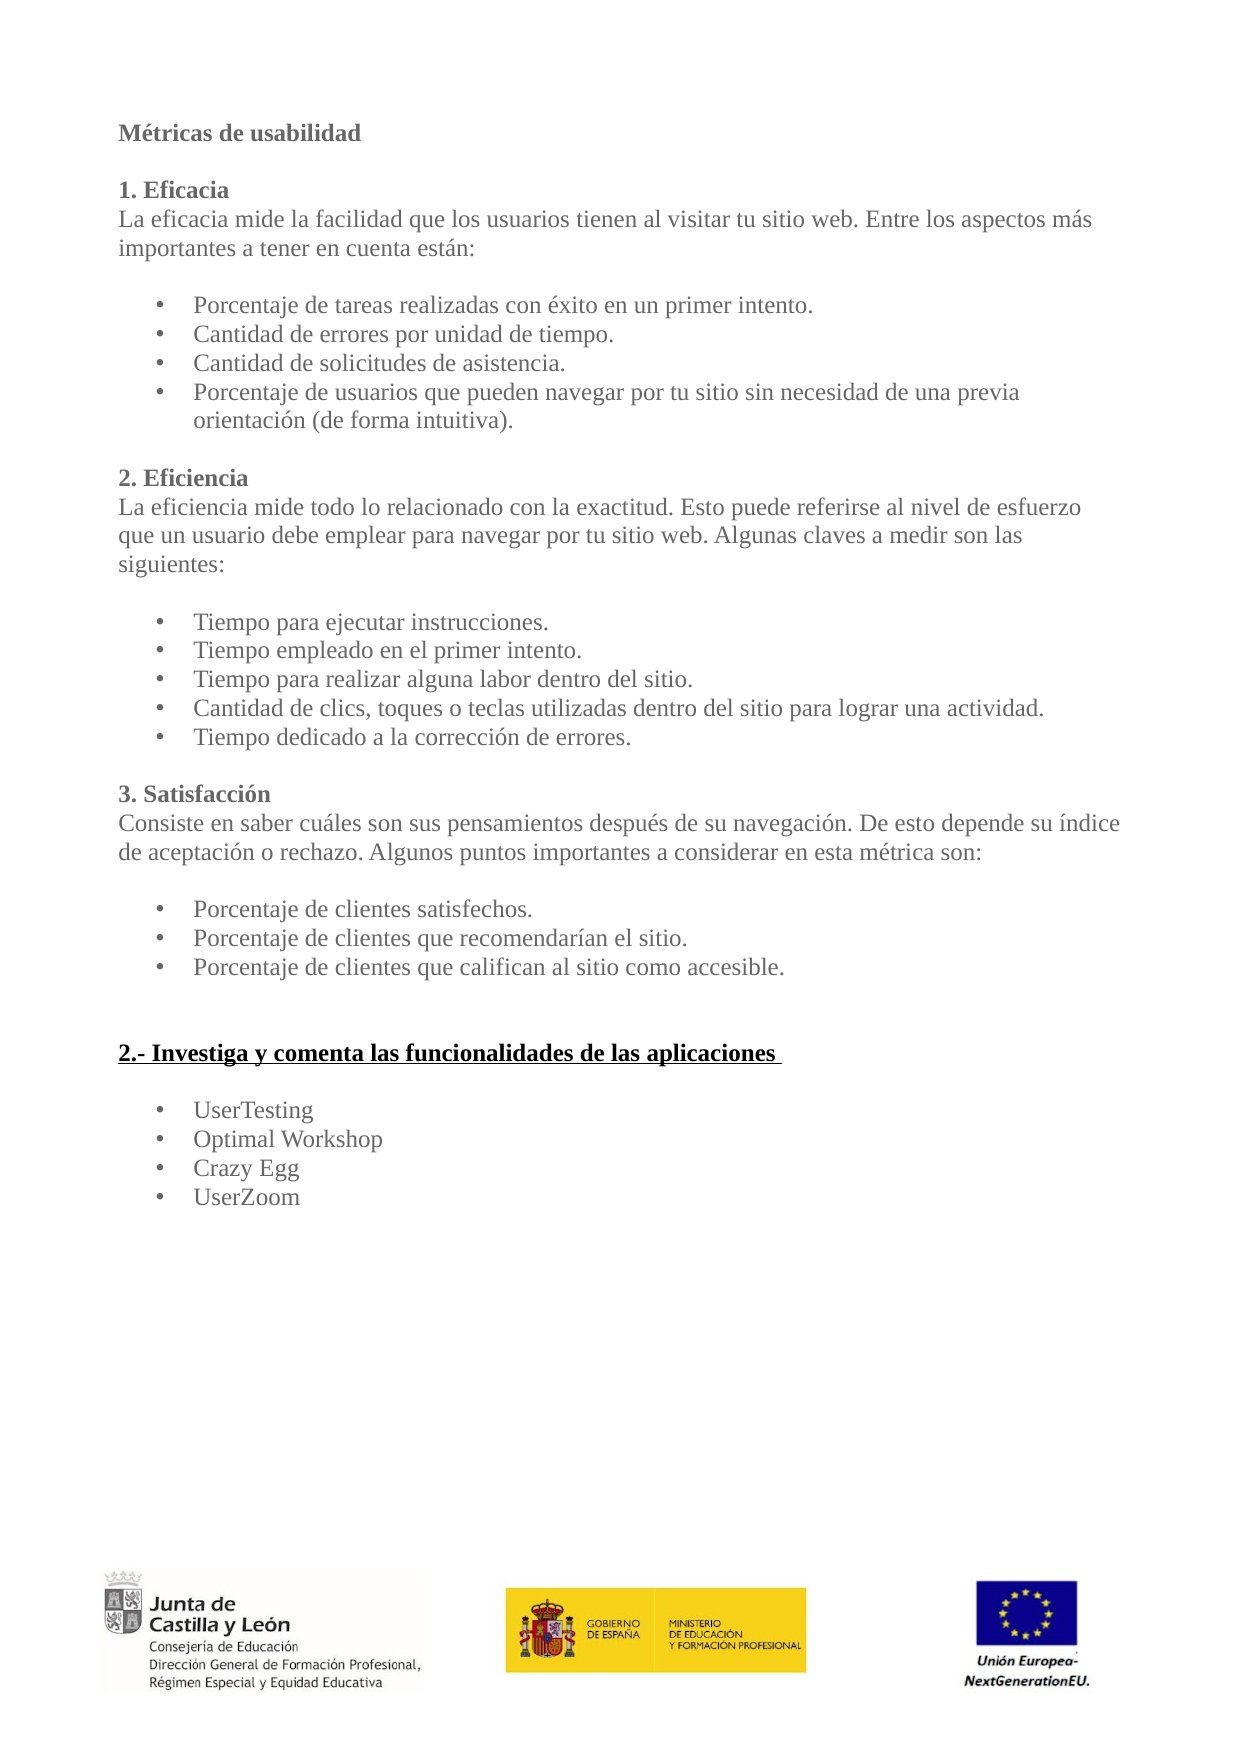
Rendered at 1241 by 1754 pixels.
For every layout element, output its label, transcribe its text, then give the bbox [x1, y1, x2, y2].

list Tiempo para ejecutar instrucciones. [156, 607, 1122, 636]
list Porcentaje de clientes satisfechos. [156, 894, 1122, 923]
list UserZoom [156, 1182, 1122, 1211]
text 1. Eficacia [118, 176, 1122, 204]
list Optimal Workshop [156, 1124, 1122, 1153]
text La eficacia mide la facilidad que los usuarios tienen al visitar tu sitio web. Entre los aspectos más importantes a tener en cuenta están: [118, 204, 1122, 262]
list Crazy Egg [156, 1153, 1122, 1182]
list Cantidad de errores por unidad de tiempo. [156, 319, 1122, 348]
list Tiempo empleado en el primer intento. [156, 636, 1122, 664]
list Tiempo dedicado a la corrección de errores. [156, 722, 1122, 751]
list Cantidad de clics, toques o teclas utilizadas dentro del sitio para lograr una actividad. [156, 693, 1122, 722]
list UserTesting [156, 1096, 1122, 1124]
text Métricas de usabilidad [118, 118, 1122, 147]
list Porcentaje de tareas realizadas con éxito en un primer intento. [156, 291, 1122, 319]
list Porcentaje de clientes que recomendarían el sitio. [156, 923, 1122, 952]
text 3. Satisfacción [118, 779, 1122, 808]
text 2.- Investiga y comenta las funcionalidades de las aplicaciones [118, 1038, 1122, 1067]
list Porcentaje de usuarios que pueden navegar por tu sitio sin necesidad de una previa orientación (de forma intuitiva). [156, 377, 1122, 434]
list Cantidad de solicitudes de asistencia. [156, 348, 1122, 377]
text 2. Eficiencia [118, 463, 1122, 492]
text Consiste en saber cuáles son sus pensamientos después de su navegación. De esto depende su índice de aceptación o rechazo. Algunos puntos importantes a considerar en esta métrica son: [118, 808, 1122, 866]
list Porcentaje de clientes que califican al sitio como accesible. [156, 952, 1122, 981]
picture [96, 1566, 1093, 1699]
list Tiempo para realizar alguna labor dentro del sitio. [156, 664, 1122, 693]
text La eficiencia mide todo lo relacionado con la exactitud. Esto puede referirse al nivel de esfuerzo que un usuario debe emplear para navegar por tu sitio web. Algunas claves a medir son las siguientes: [118, 492, 1122, 578]
